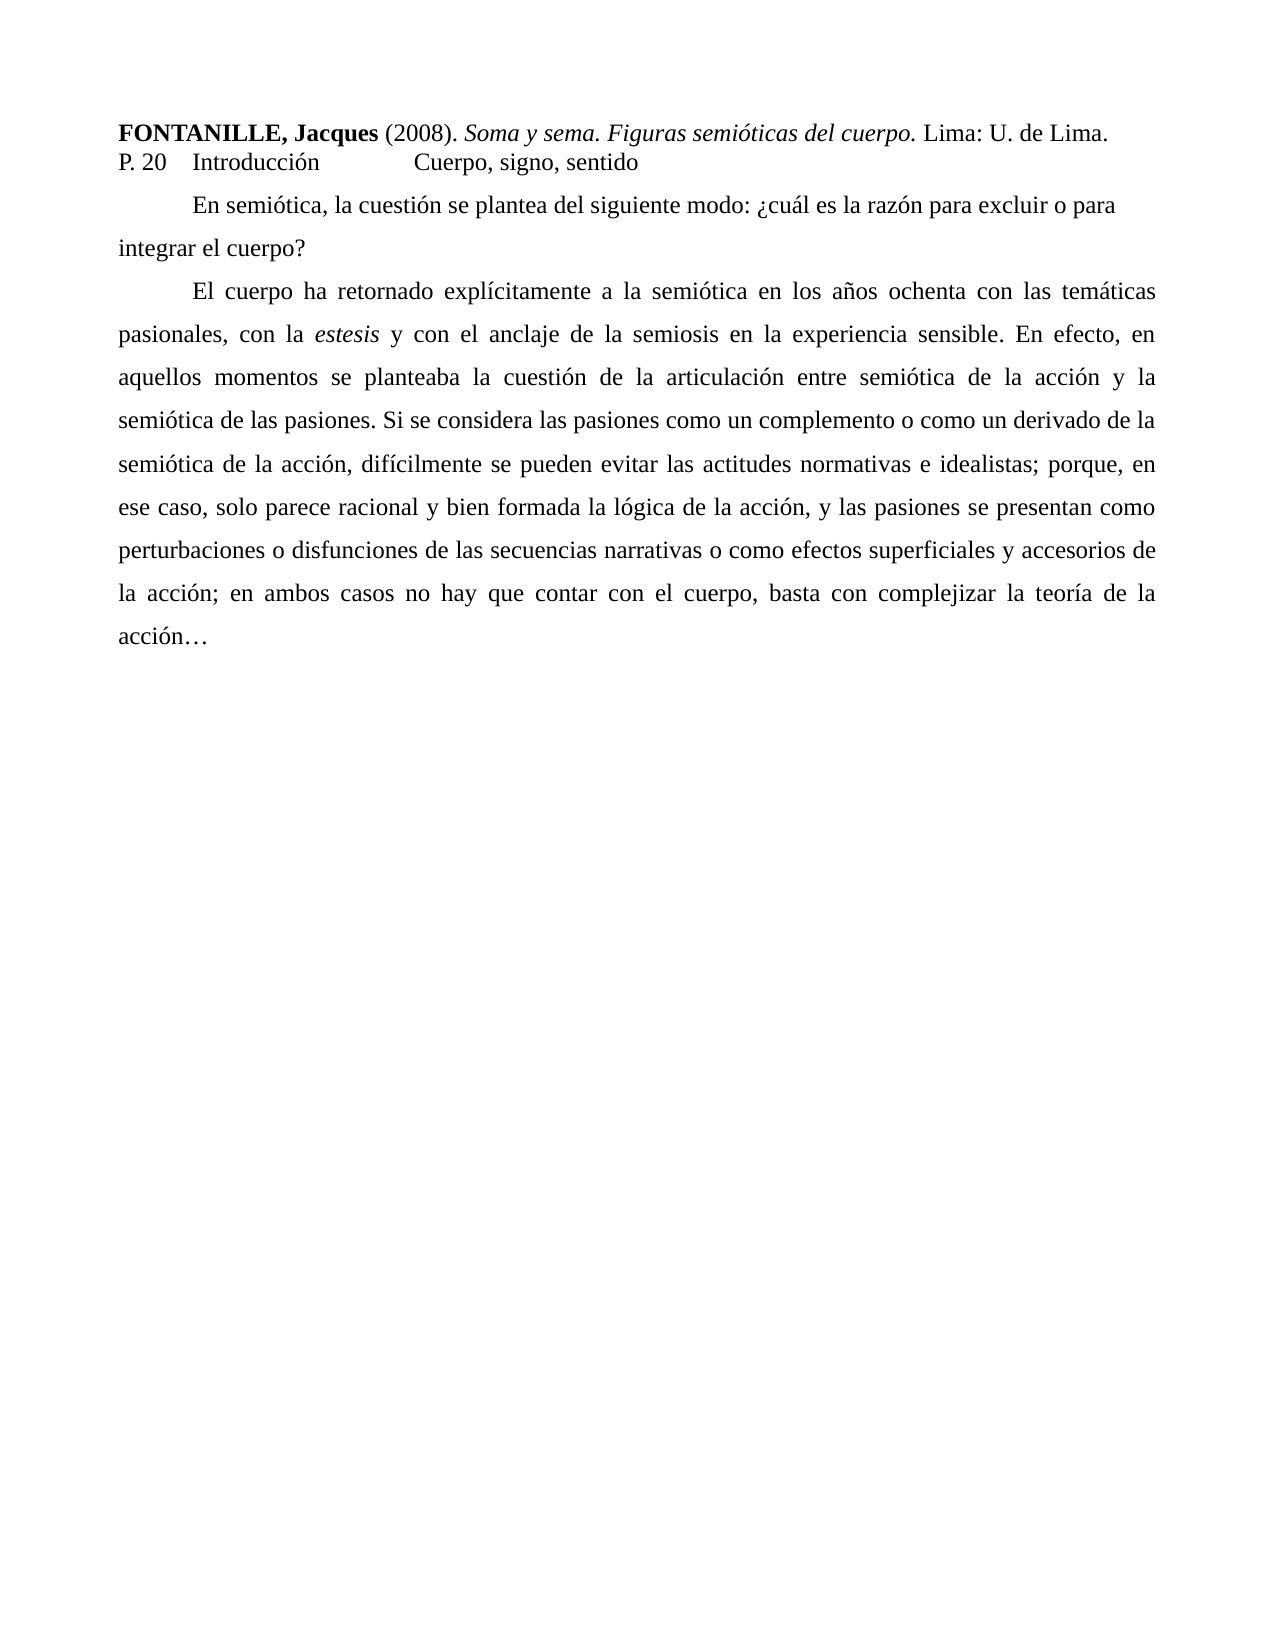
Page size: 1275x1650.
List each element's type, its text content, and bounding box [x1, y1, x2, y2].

text El cuerpo ha retornado explícitamente a la semiótica en los años ochenta con las temáticas pasionales, con la estesis y con el anclaje de la semiosis en la experiencia sensible. En efecto, en aquellos momentos se planteaba la cuestión de la articulación entre semiótica de la acción y la semiótica de las pasiones. Si se considera las pasiones como un complemento o como un derivado de la semiótica de la acción, difícilmente se pueden evitar las actitudes normativas e idealistas; porque, en ese caso, solo parece racional y bien formada la lógica de la acción, y las pasiones se presentan como perturbaciones o disfunciones de las secuencias narrativas o como efectos superficiales y accesorios de la acción; en ambos casos no hay que contar con el cuerpo, basta con complejizar la teoría de la acción… [118, 276, 1157, 650]
text FONTANILLE, Jacques (2008). Soma y sema. Figuras semióticas del cuerpo. Lima: U. de Lima. [118, 118, 1157, 147]
text P. 20 Introducción Cuerpo, signo, sentido [118, 147, 1157, 176]
text En semiótica, la cuestión se plantea del siguiente modo: ¿cuál es la razón para excluir o para integrar el cuerpo? [118, 190, 1157, 262]
